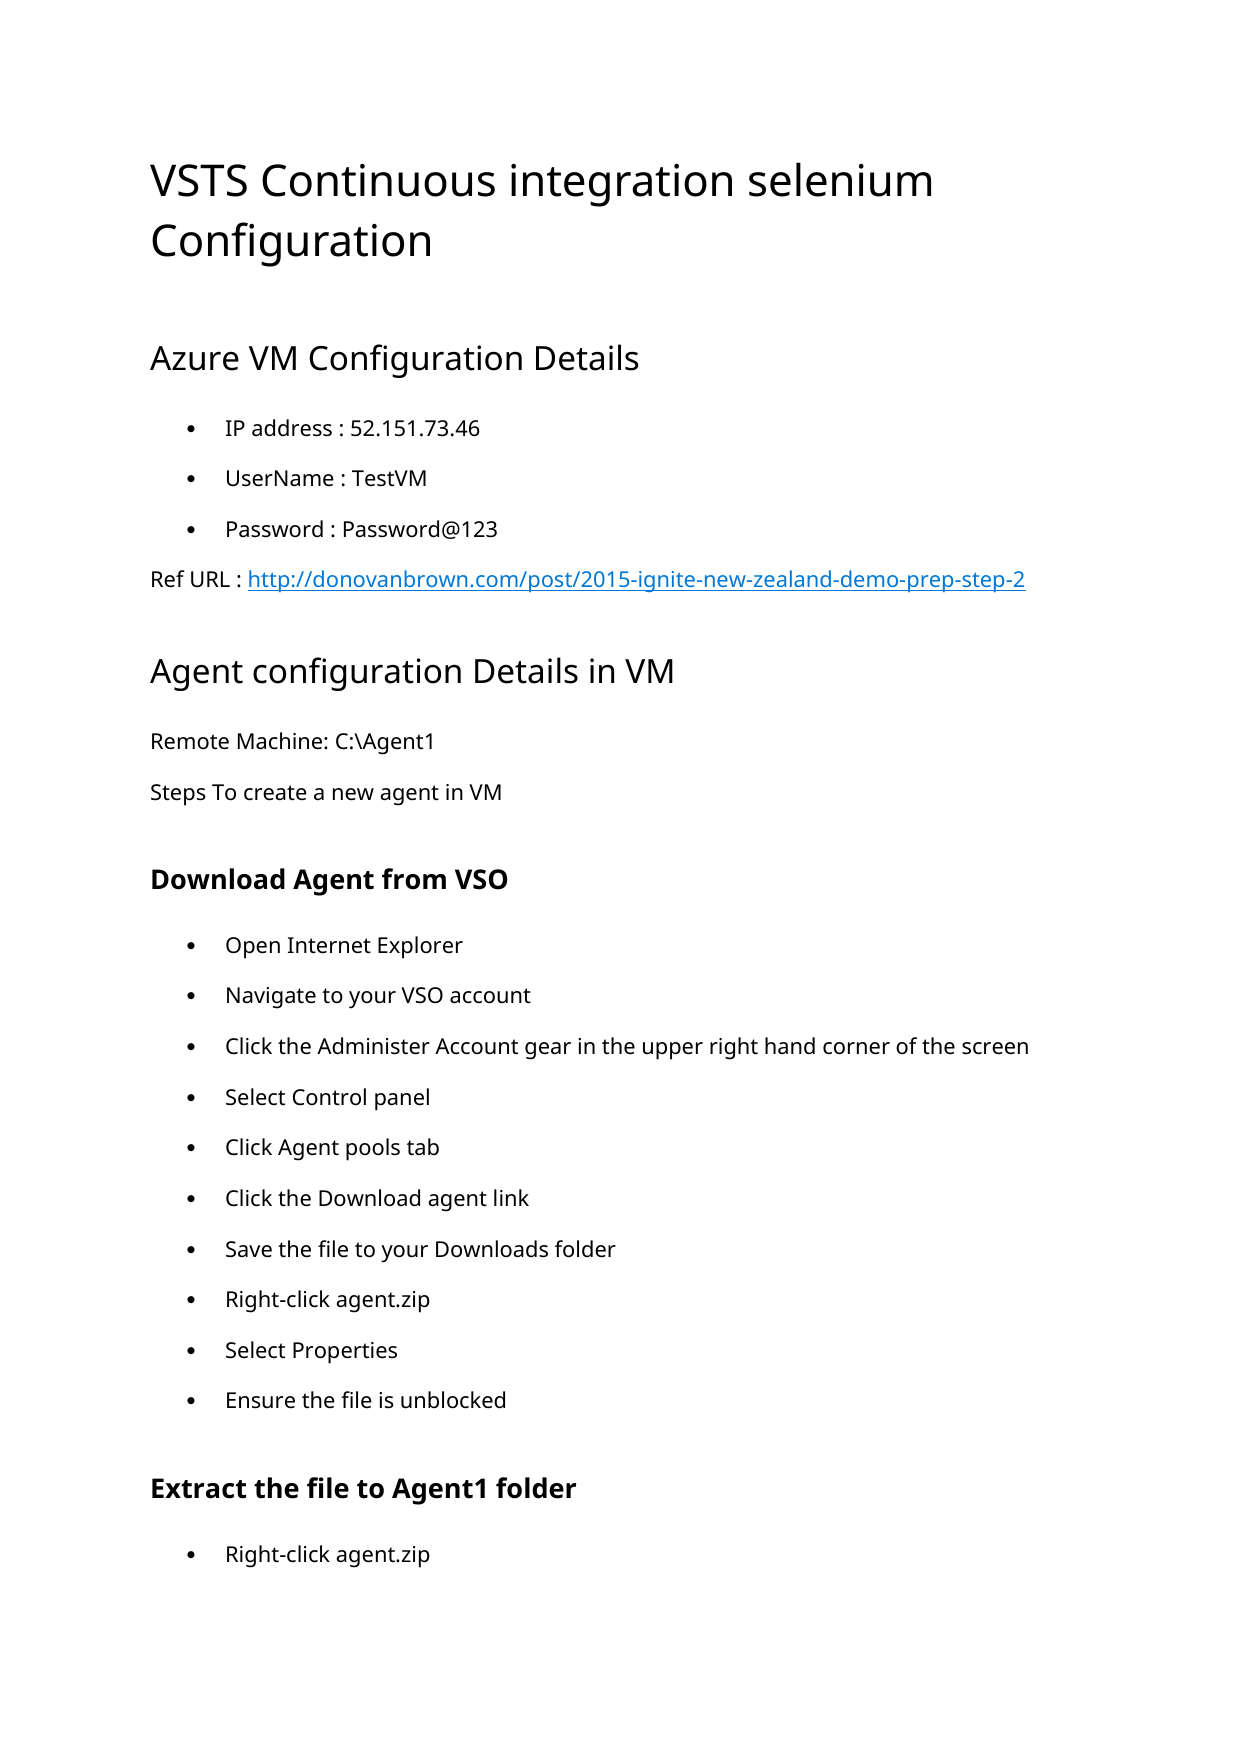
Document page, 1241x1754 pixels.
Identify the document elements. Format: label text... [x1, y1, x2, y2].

text Steps To create a new agent in VM [150, 777, 1090, 806]
subtitle VSTS Continuous integration selenium Configuration [150, 150, 1090, 269]
subtitle Azure VM Configuration Details [150, 335, 1090, 380]
list Right-click agent.zip [187, 1538, 1090, 1568]
subtitle Extract the file to Agent1 folder [150, 1469, 1090, 1506]
list Click Agent pools tab [187, 1132, 1090, 1162]
list Click the Download agent link [187, 1183, 1090, 1213]
list Right-click agent.zip [187, 1284, 1090, 1314]
list Click the Administer Account gear in the upper right hand corner of the screen [187, 1031, 1090, 1061]
list Select Control panel [187, 1082, 1090, 1111]
text Ref URL : http://donovanbrown.com/post/2015-ignite-new-zealand-demo-prep-step-2 [150, 564, 1090, 594]
list Save the file to your Downloads folder [187, 1233, 1090, 1263]
subtitle Agent configuration Details in VM [150, 648, 1090, 694]
list IP address : 52.151.73.46 [187, 412, 1090, 442]
list Navigate to your VSO account [187, 980, 1090, 1010]
list Password : Password@123 [187, 514, 1090, 543]
text Remote Machine: C:\Agent1 [150, 726, 1090, 756]
subtitle Download Agent from VSO [150, 861, 1090, 897]
list Ensure the file is unblocked [187, 1385, 1090, 1415]
list Open Internet Explorer [187, 930, 1090, 959]
list Select Properties [187, 1335, 1090, 1364]
list UserName : TestVM [187, 463, 1090, 493]
